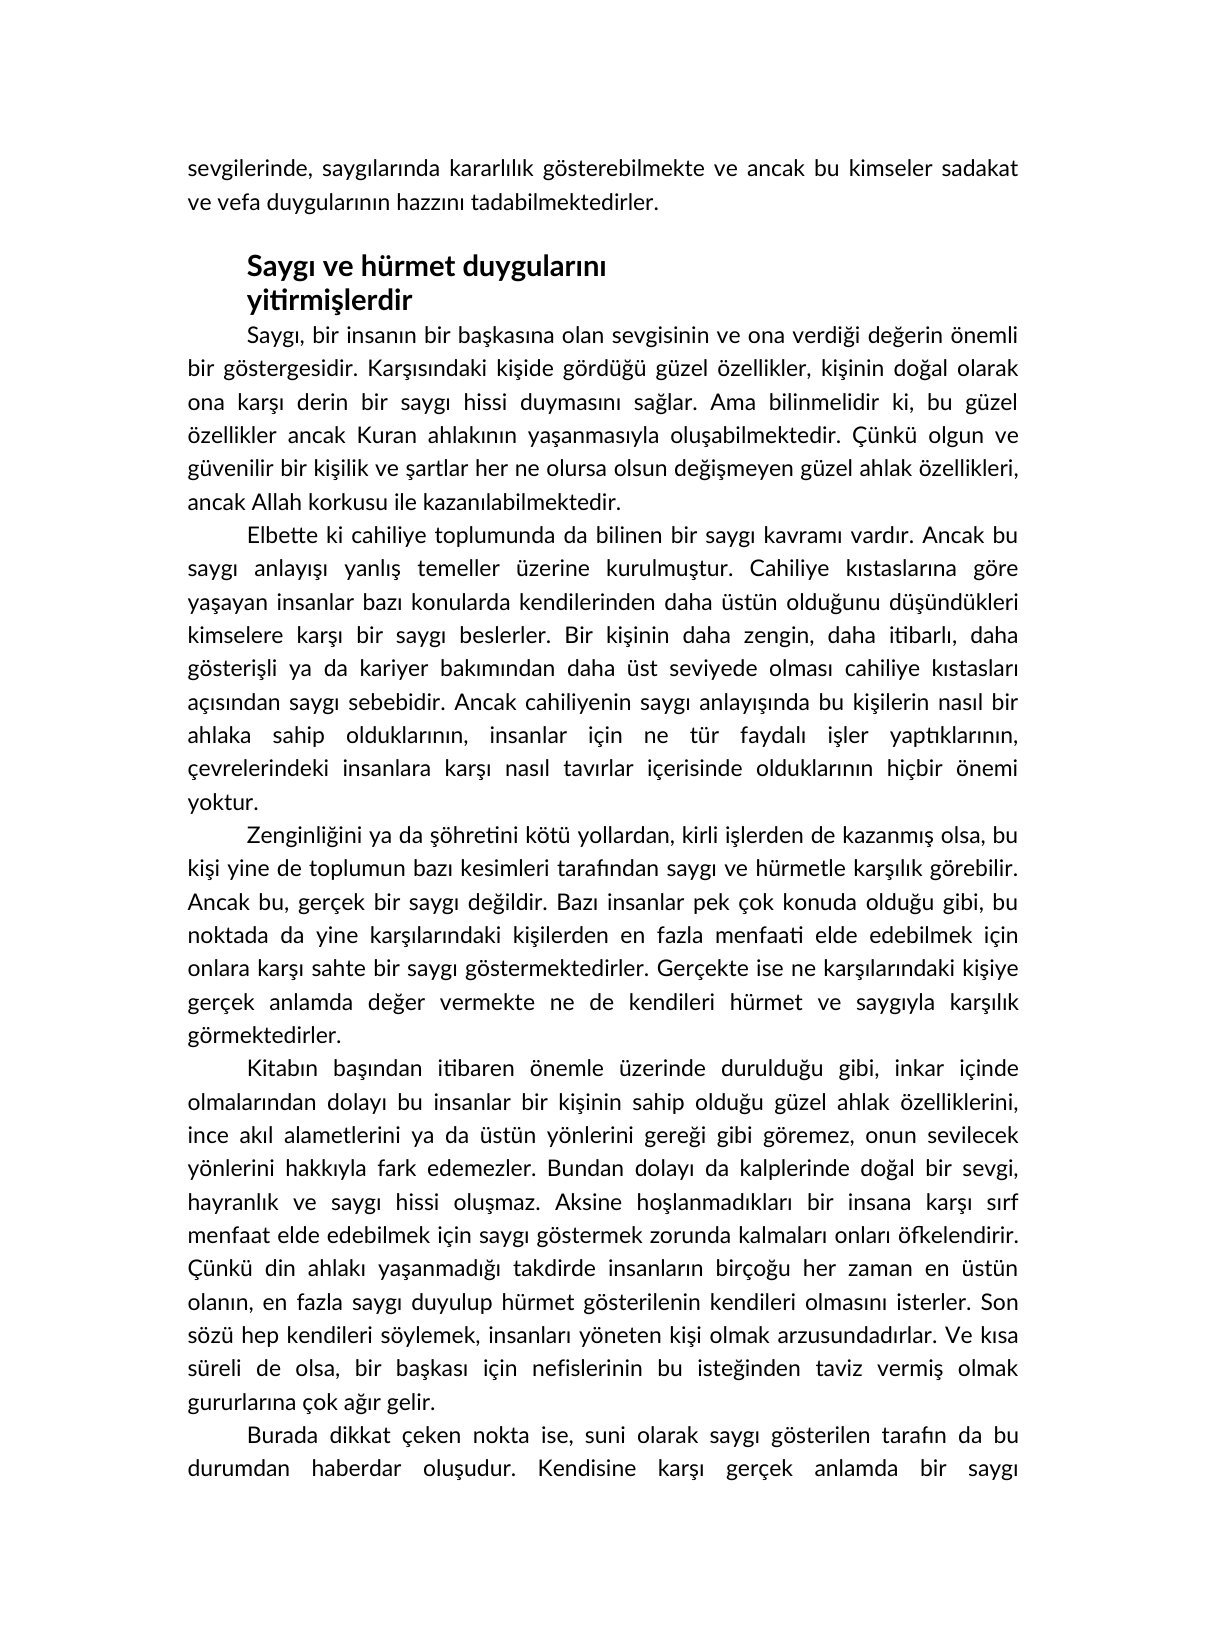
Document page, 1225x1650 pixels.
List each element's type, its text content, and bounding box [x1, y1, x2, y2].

text Kitabın başından itibaren önemle üzerinde durulduğu gibi, inkar içinde olmalarından dolayı bu insanlar bir kişinin sahip olduğu güzel ahlak özelliklerini, ince akıl alametlerini ya da üstün yönlerini gereği gibi göremez, onun sevilecek yönlerini hakkıyla fark edemezler. Bundan dolayı da kalplerinde doğal bir sevgi, hayranlık ve saygı hissi oluşmaz. Aksine hoşlanmadıkları bir insana karşı sırf menfaat elde edebilmek için saygı göstermek zorunda kalmaları onları öfkelendirir. Çünkü din ahlakı yaşanmadığı takdirde insanların birçoğu her zaman en üstün olanın, en fazla saygı duyulup hürmet gösterilenin kendileri olmasını isterler. Son sözü hep kendileri söylemek, insanları yöneten kişi olmak arzusundadırlar. Ve kısa süreli de olsa, bir başkası için nefislerinin bu isteğinden taviz vermiş olmak gururlarına çok ağır gelir. [187, 1050, 1020, 1417]
text Saygı, bir insanın bir başkasına olan sevgisinin ve ona verdiği değerin önemli bir göstergesidir. Karşısındaki kişide gördüğü güzel özellikler, kişinin doğal olarak ona karşı derin bir saygı hissi duymasını sağlar. Ama bilinmelidir ki, bu güzel özellikler ancak Kuran ahlakının yaşanmasıyla oluşabilmektedir. Çünkü olgun ve güvenilir bir kişilik ve şartlar her ne olursa olsun değişmeyen güzel ahlak özellikleri, ancak Allah korkusu ile kazanılabilmektedir. [187, 317, 1020, 517]
text Zenginliğini ya da şöhretini kötü yollardan, kirli işlerden de kazanmış olsa, bu kişi yine de toplumun bazı kesimleri tarafından saygı ve hürmetle karşılık görebilir. Ancak bu, gerçek bir saygı değildir. Bazı insanlar pek çok konuda olduğu gibi, bu noktada da yine karşılarındaki kişilerden en fazla menfaati elde edebilmek için onlara karşı sahte bir saygı göstermektedirler. Gerçekte ise ne karşılarındaki kişiye gerçek anlamda değer vermekte ne de kendileri hürmet ve saygıyla karşılık görmektedirler. [187, 817, 1020, 1050]
text sevgilerinde, saygılarında kararlılık gösterebilmekte ve ancak bu kimseler sadakat ve vefa duygularının hazzını tadabilmektedirler. [187, 150, 1020, 217]
text yitirmişlerdir [187, 283, 1020, 317]
text Saygı ve hürmet duygularını [187, 250, 1020, 283]
text Burada dikkat çeken nokta ise, suni olarak saygı gösterilen tarafın da bu durumdan haberdar oluşudur. Kendisine karşı gerçek anlamda bir saygı [187, 1417, 1020, 1483]
text Elbette ki cahiliye toplumunda da bilinen bir saygı kavramı vardır. Ancak bu saygı anlayışı yanlış temeller üzerine kurulmuştur. Cahiliye kıstaslarına göre yaşayan insanlar bazı konularda kendilerinden daha üstün olduğunu düşündükleri kimselere karşı bir saygı beslerler. Bir kişinin daha zengin, daha itibarlı, daha gösterişli ya da kariyer bakımından daha üst seviyede olması cahiliye kıstasları açısından saygı sebebidir. Ancak cahiliyenin saygı anlayışında bu kişilerin nasıl bir ahlaka sahip olduklarının, insanlar için ne tür faydalı işler yaptıklarının, çevrelerindeki insanlara karşı nasıl tavırlar içerisinde olduklarının hiçbir önemi yoktur. [187, 517, 1020, 817]
